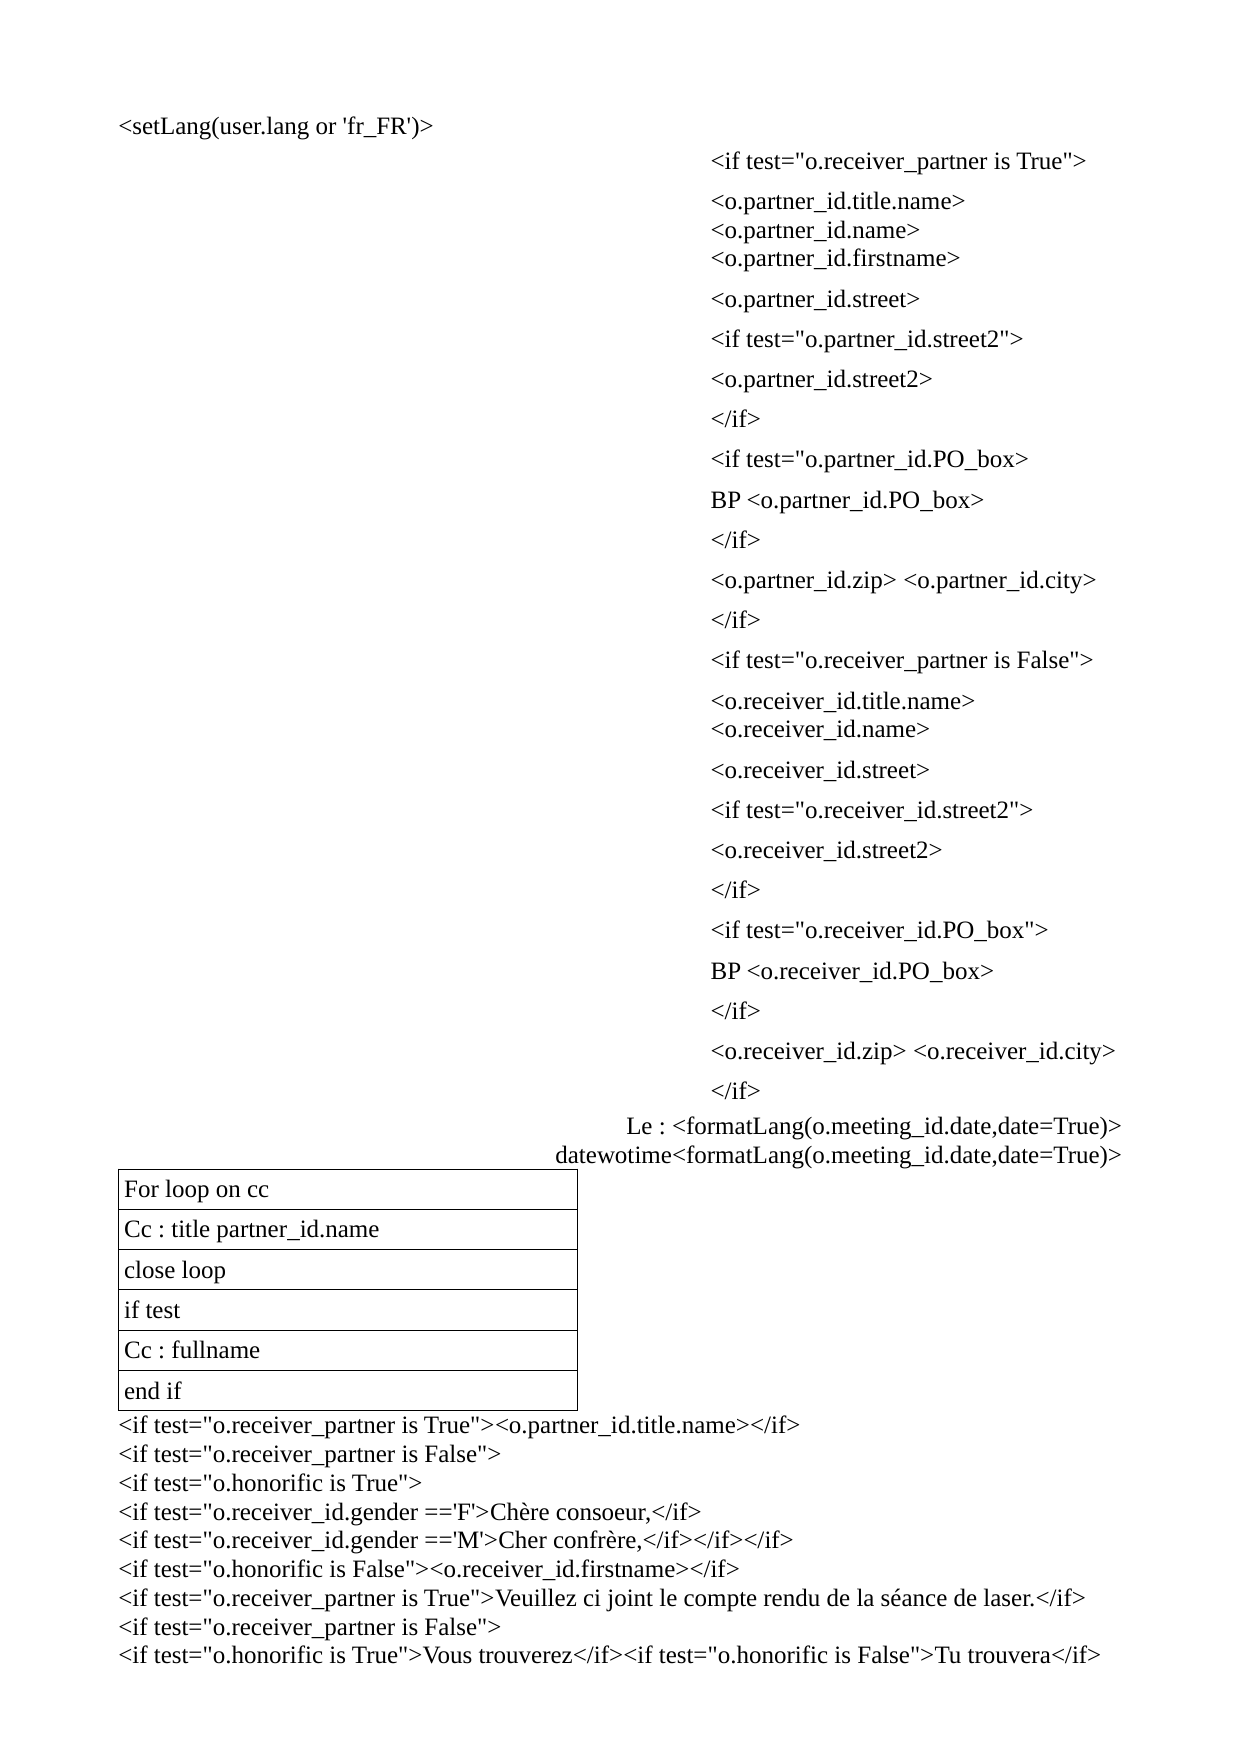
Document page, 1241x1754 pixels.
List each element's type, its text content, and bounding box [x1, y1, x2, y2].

text <if test="o.receiver_id.gender =='F'>Chère consoeur,</if> [118, 1497, 1122, 1525]
text <if test="o.receiver_partner is False"> [118, 1439, 1122, 1468]
table_cell </if> [705, 990, 1123, 1031]
table_cell </if> [705, 399, 1123, 439]
table_cell <o.partner_id.title.name> <o.partner_id.name> <o.partner_id.firstname> [705, 180, 1123, 278]
text Le : <formatLang(o.meeting_id.date,date=True)> [118, 1111, 1122, 1140]
table_cell <o.receiver_id.street> [705, 749, 1123, 789]
text <if test="o.honorific is False"><o.receiver_id.firstname></if> [118, 1554, 1122, 1583]
table_cell </if> [705, 870, 1123, 910]
text <if test="o.honorific is True"> [118, 1468, 1122, 1497]
text <if test="o.receiver_id.gender =='M'>Cher confrère,</if></if></if> [118, 1525, 1122, 1554]
table_cell close loop [119, 1250, 577, 1289]
table_cell BP <o.receiver_id.PO_box> [705, 950, 1123, 990]
table_cell Cc : title partner_id.name [119, 1210, 577, 1249]
table_cell </if> [705, 519, 1123, 559]
table_header <if test="o.receiver_partner is True"> [705, 140, 1123, 180]
table_cell <o.partner_id.zip> <o.partner_id.city> [705, 560, 1123, 600]
text <if test="o.receiver_partner is True">Veuillez ci joint le compte rendu de la séance de laser.</if> [118, 1583, 1122, 1612]
table_cell end if [119, 1371, 577, 1410]
table_header For loop on cc [119, 1170, 577, 1209]
table_cell Cc : fullname [119, 1331, 577, 1370]
table_cell <o.partner_id.street2> [705, 359, 1123, 399]
table_cell <o.receiver_id.title.name> <o.receiver_id.name> [705, 680, 1123, 749]
table_cell </if> [705, 600, 1123, 640]
table_cell <if test="o.partner_id.PO_box> [705, 439, 1123, 479]
table_cell <if test="o.partner_id.street2"> [705, 318, 1123, 358]
table_cell <if test="o.receiver_partner is False"> [705, 640, 1123, 680]
table_cell <o.partner_id.street> [705, 278, 1123, 318]
text <setLang(user.lang or 'fr_FR')> [118, 111, 1122, 140]
text <if test="o.honorific is True">Vous trouverez</if><if test="o.honorific is False">Tu trouvera</if> [118, 1640, 1122, 1669]
table_cell if test [119, 1290, 577, 1330]
table_cell <if test="o.receiver_id.street2"> [705, 789, 1123, 829]
text datewotime<formatLang(o.meeting_id.date,date=True)> [118, 1140, 1122, 1168]
text <if test="o.receiver_partner is True"><o.partner_id.title.name></if> [118, 1410, 1122, 1439]
table_cell BP <o.partner_id.PO_box> [705, 479, 1123, 519]
text <if test="o.receiver_partner is False"> [118, 1612, 1122, 1640]
table_cell </if> [705, 1071, 1123, 1111]
table_cell <o.receiver_id.zip> <o.receiver_id.city> [705, 1031, 1123, 1071]
table_cell <o.receiver_id.street2> [705, 830, 1123, 870]
table_cell <if test="o.receiver_id.PO_box"> [705, 910, 1123, 950]
